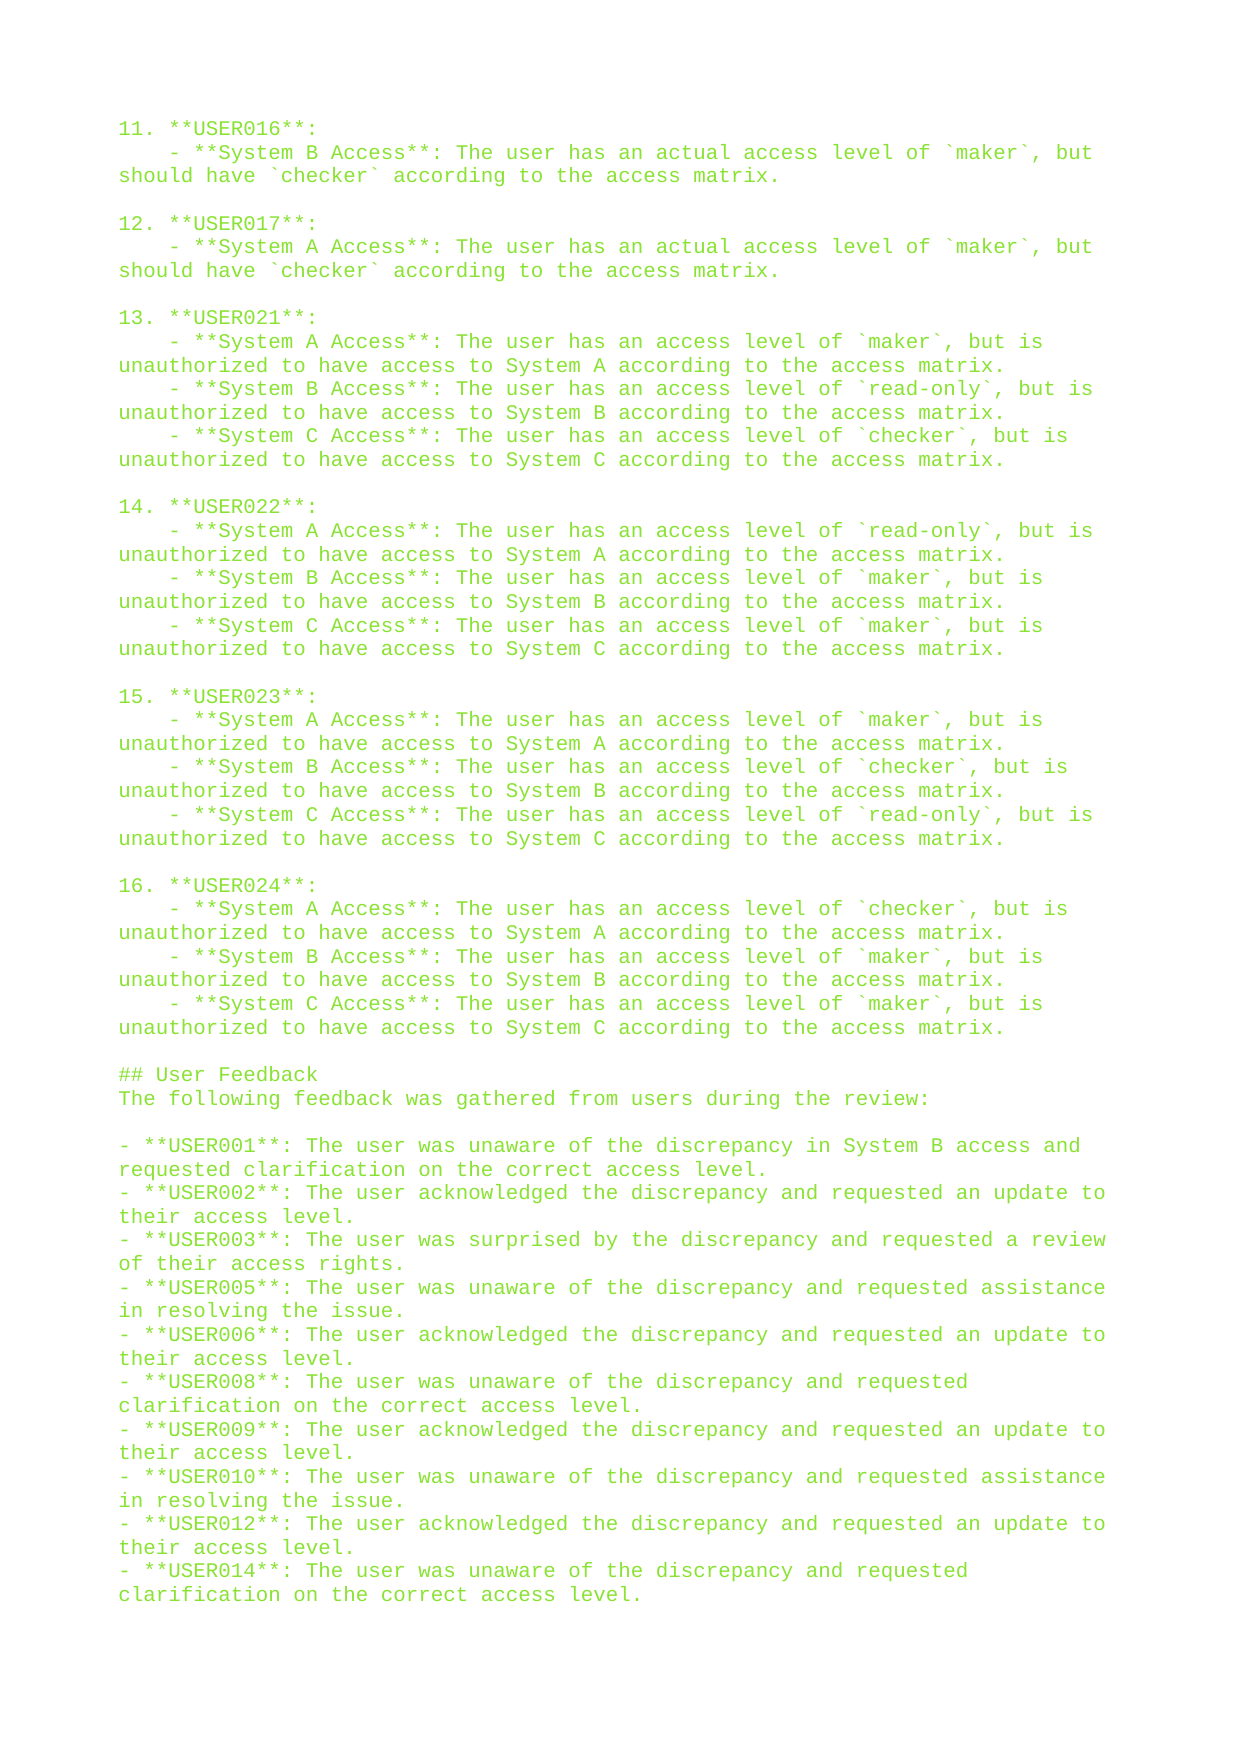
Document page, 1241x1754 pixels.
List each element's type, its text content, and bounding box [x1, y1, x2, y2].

text - **USER008**: The user was unaware of the discrepancy and requested clarification on the correct access level. [118, 1371, 1122, 1419]
text 12. **USER017**: [118, 213, 1122, 236]
text - **USER001**: The user was unaware of the discrepancy in System B access and requested clarification on the correct access level. [118, 1135, 1122, 1182]
text - **USER010**: The user was unaware of the discrepancy and requested assistance in resolving the issue. [118, 1466, 1122, 1513]
text 15. **USER023**: [118, 686, 1122, 709]
text 14. **USER022**: [118, 496, 1122, 520]
text - **USER003**: The user was surprised by the discrepancy and requested a review of their access rights. [118, 1229, 1122, 1277]
text - **System B Access**: The user has an access level of `read-only`, but is unauthorized to have access to System B according to the access matrix. [118, 378, 1122, 426]
text - **System C Access**: The user has an access level of `maker`, but is unauthorized to have access to System C according to the access matrix. [118, 615, 1122, 662]
text - **USER009**: The user acknowledged the discrepancy and requested an update to their access level. [118, 1419, 1122, 1466]
text - **System B Access**: The user has an access level of `maker`, but is unauthorized to have access to System B according to the access matrix. [118, 946, 1122, 993]
text - **USER014**: The user was unaware of the discrepancy and requested clarification on the correct access level. [118, 1561, 1122, 1608]
text 16. **USER024**: [118, 875, 1122, 898]
text - **System C Access**: The user has an access level of `read-only`, but is unauthorized to have access to System C according to the access matrix. [118, 804, 1122, 851]
text 11. **USER016**: [118, 118, 1122, 142]
text ## User Feedback [118, 1064, 1122, 1088]
text - **USER006**: The user acknowledged the discrepancy and requested an update to their access level. [118, 1324, 1122, 1371]
text - **USER005**: The user was unaware of the discrepancy and requested assistance in resolving the issue. [118, 1277, 1122, 1324]
text - **System C Access**: The user has an access level of `maker`, but is unauthorized to have access to System C according to the access matrix. [118, 993, 1122, 1040]
text - **System B Access**: The user has an access level of `checker`, but is unauthorized to have access to System B according to the access matrix. [118, 757, 1122, 804]
text The following feedback was gathered from users during the review: [118, 1088, 1122, 1111]
text - **System A Access**: The user has an actual access level of `maker`, but should have `checker` according to the access matrix. [118, 236, 1122, 284]
text - **System A Access**: The user has an access level of `maker`, but is unauthorized to have access to System A according to the access matrix. [118, 331, 1122, 378]
text - **USER012**: The user acknowledged the discrepancy and requested an update to their access level. [118, 1513, 1122, 1561]
text - **System B Access**: The user has an access level of `maker`, but is unauthorized to have access to System B according to the access matrix. [118, 567, 1122, 615]
text - **USER002**: The user acknowledged the discrepancy and requested an update to their access level. [118, 1182, 1122, 1229]
text - **System B Access**: The user has an actual access level of `maker`, but should have `checker` according to the access matrix. [118, 142, 1122, 189]
text - **System C Access**: The user has an access level of `checker`, but is unauthorized to have access to System C according to the access matrix. [118, 426, 1122, 473]
text - **System A Access**: The user has an access level of `read-only`, but is unauthorized to have access to System A according to the access matrix. [118, 520, 1122, 567]
text - **System A Access**: The user has an access level of `maker`, but is unauthorized to have access to System A according to the access matrix. [118, 709, 1122, 757]
text 13. **USER021**: [118, 307, 1122, 331]
text - **System A Access**: The user has an access level of `checker`, but is unauthorized to have access to System A according to the access matrix. [118, 898, 1122, 946]
